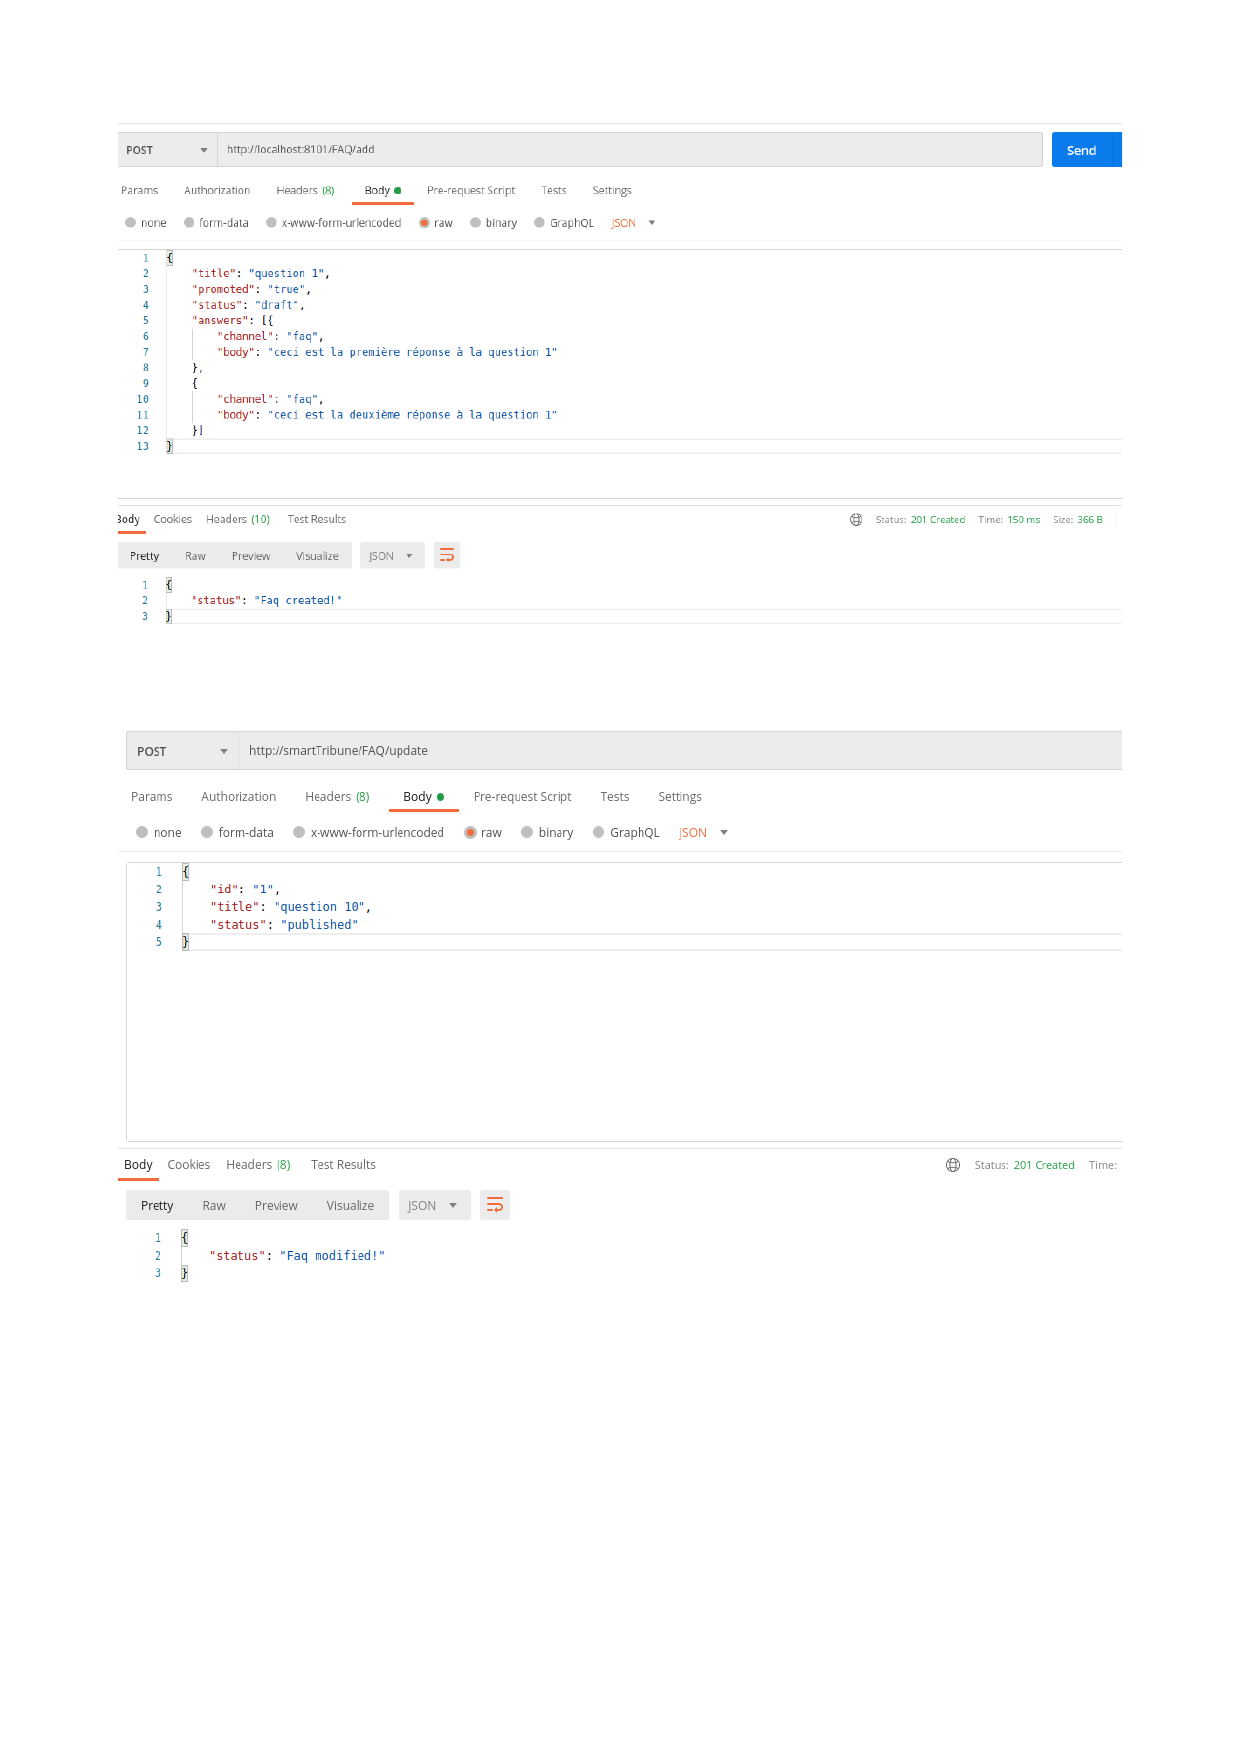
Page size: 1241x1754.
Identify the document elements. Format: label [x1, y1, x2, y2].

picture [118, 721, 1123, 1353]
picture [118, 118, 1123, 664]
